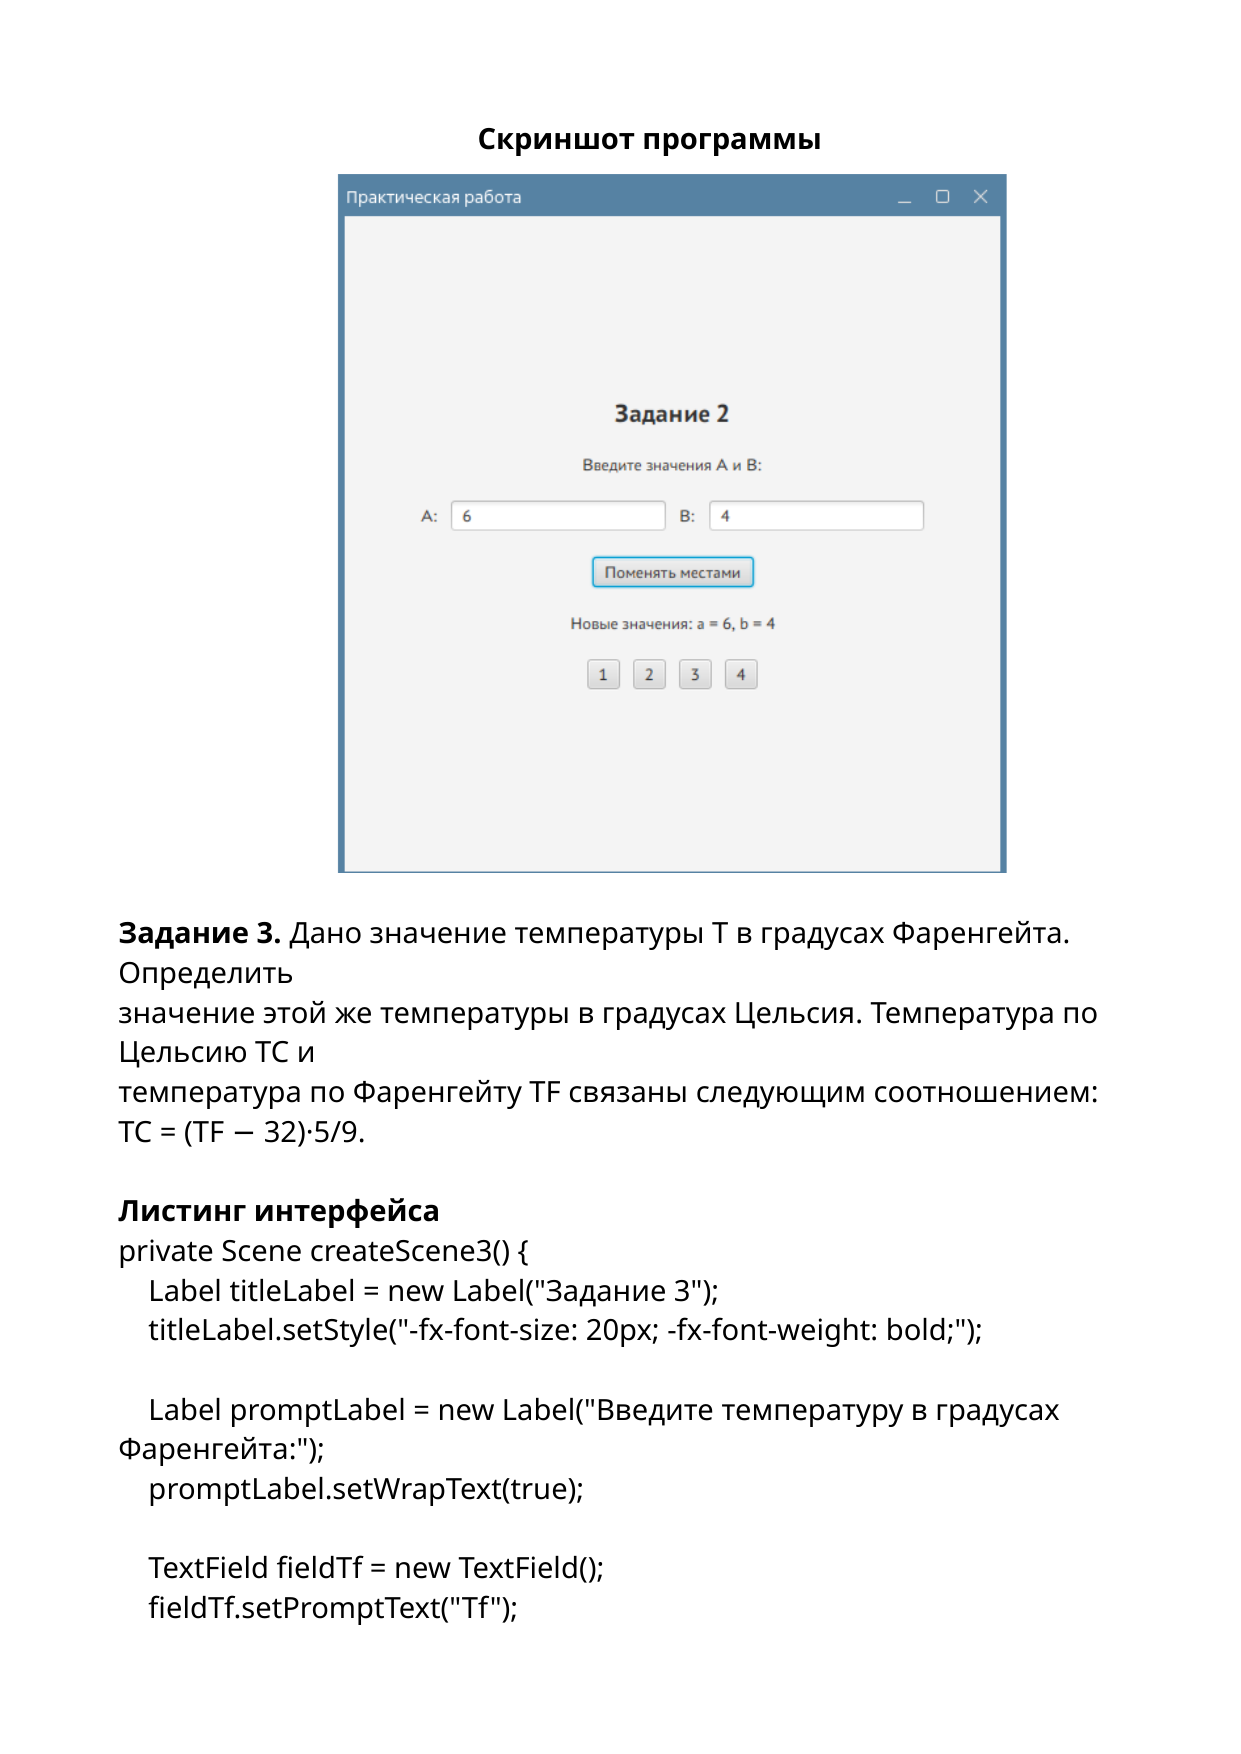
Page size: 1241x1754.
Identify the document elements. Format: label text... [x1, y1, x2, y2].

text Задание 3. Дано значение температуры T в градусах Фаренгейта. Определить [118, 913, 1181, 992]
text значение этой же температуры в градусах Цельсия. Температура по Цельсию TC и [118, 992, 1181, 1071]
picture [337, 174, 1007, 873]
text Скриншот программы [118, 118, 1181, 158]
text TC = (TF − 32)·5/9. [118, 1111, 1181, 1151]
text Листинг интерфейса [118, 1190, 1181, 1230]
text температура по Фаренгейту TF связаны следующим соотношением: [118, 1071, 1181, 1111]
text private Scene createScene3() { Label titleLabel = new Label("Задание 3"); titleLabel.setStyle("-fx-font-size: 20px; -fx-font-weight: bold;"); Label promptLabel = new Label("Введите температуру в градусах Фаренгейта:"); promptLabel.setWrapText(true); TextField fieldTf = new TextField(); fieldTf.setPromptText("Tf"); [118, 1230, 1181, 1627]
